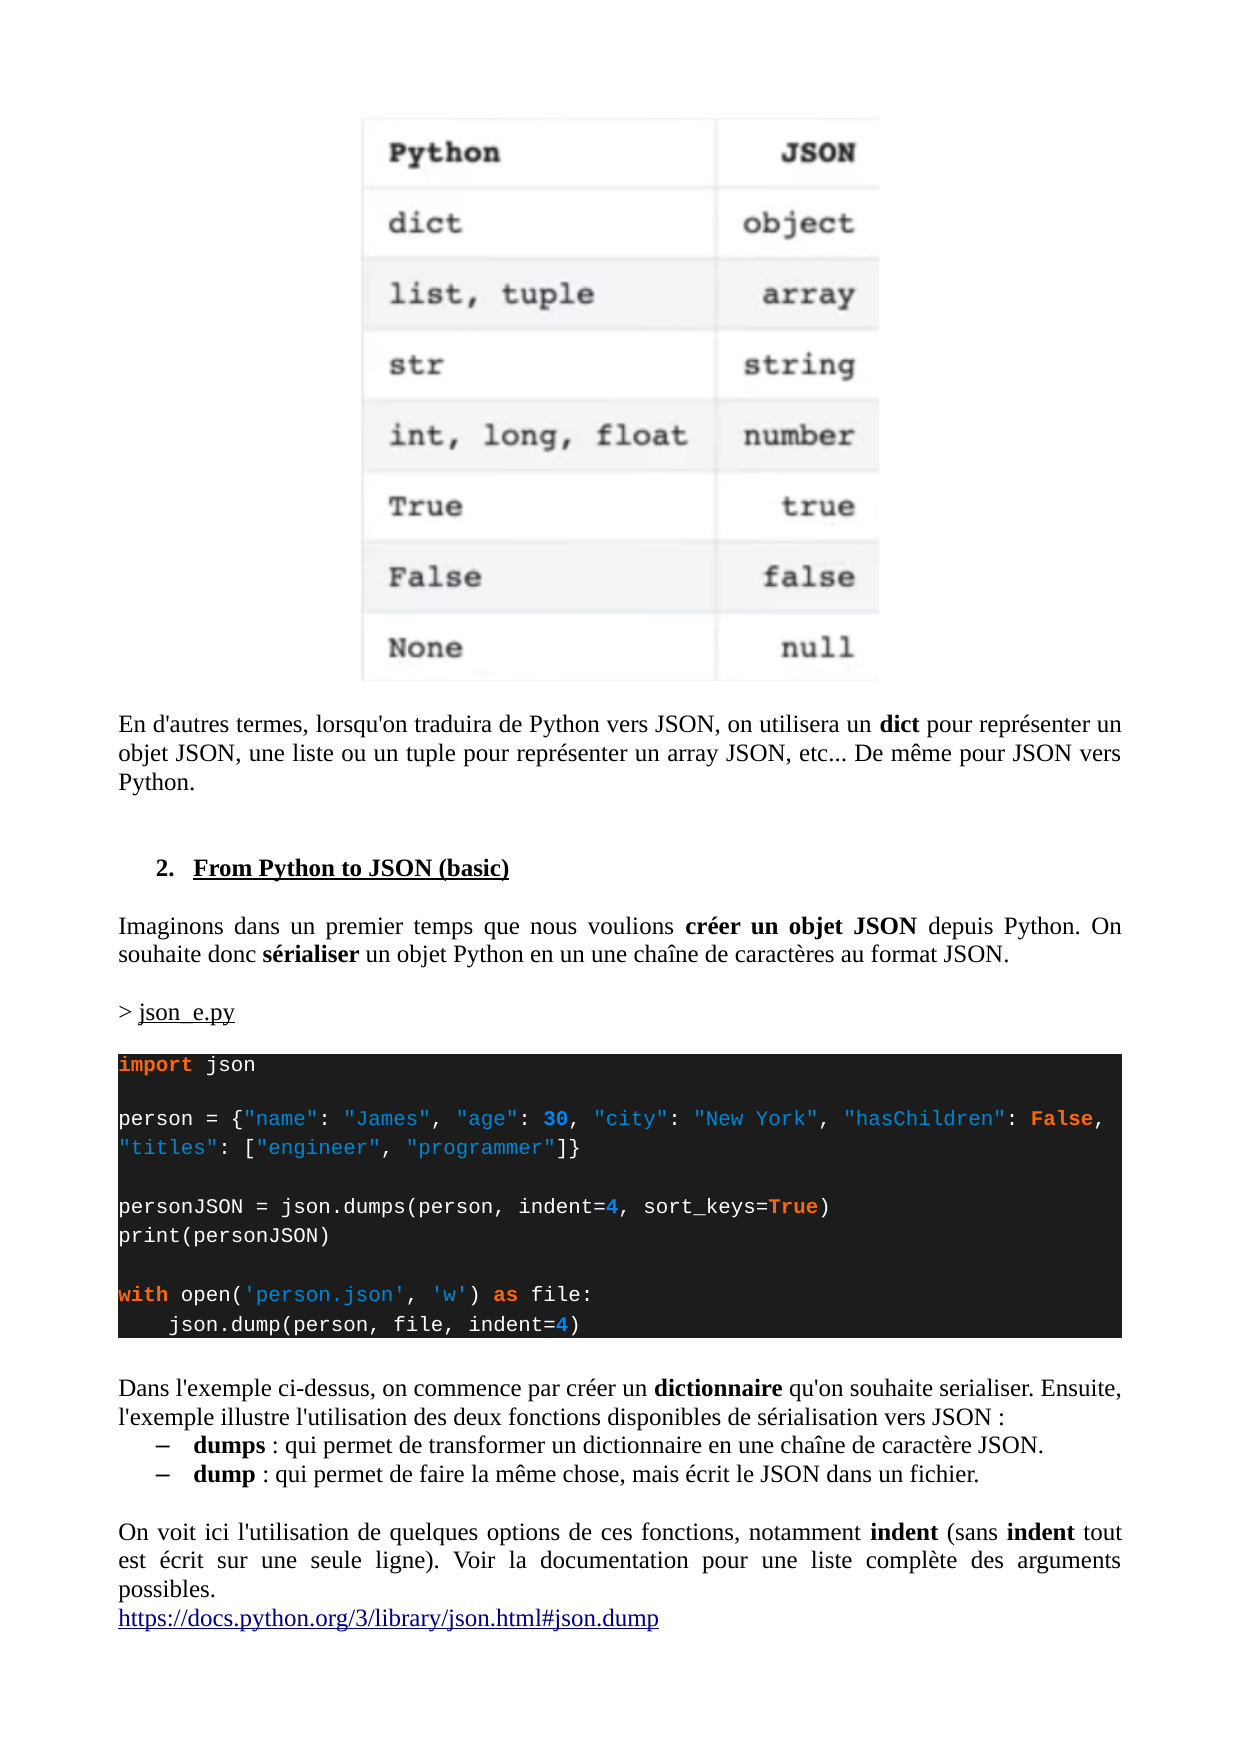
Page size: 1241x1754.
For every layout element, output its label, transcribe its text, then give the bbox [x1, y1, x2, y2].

text json.dump(person, file, indent=4) [118, 1314, 1122, 1338]
text En d'autres termes, lorsqu'on traduira de Python vers JSON, on utilisera un dict pour représenter un objet JSON, une liste ou un tuple pour représenter un array JSON, etc... De même pour JSON vers Python. [118, 709, 1122, 796]
text person = {"name": "James", "age": 30, "city": "New York", "hasChildren": False, "titles": ["engineer", "programmer"]} [118, 1108, 1122, 1161]
text Dans l'exemple ci-dessus, on commence par créer un dictionnaire qu'on souhaite serialiser. Ensuite, l'exemple illustre l'utilisation des deux fonctions disponibles de sérialisation vers JSON : [118, 1373, 1122, 1430]
list dumps : qui permet de transformer un dictionnaire en une chaîne de caractère JSON. [156, 1430, 1122, 1459]
text Imaginons dans un premier temps que nous voulions créer un objet JSON depuis Python. On souhaite donc sérialiser un objet Python en un une chaîne de caractères au format JSON. [118, 911, 1122, 968]
text personJSON = json.dumps(person, indent=4, sort_keys=True) [118, 1196, 1122, 1220]
list From Python to JSON (basic) [156, 853, 1122, 882]
text On voit ici l'utilisation de quelques options de ces fonctions, notamment indent (sans indent tout est écrit sur une seule ligne). Voir la documentation pour une liste complète des arguments possibles. [118, 1517, 1122, 1603]
text with open('person.json', 'w') as file: [118, 1284, 1122, 1308]
text print(personJSON) [118, 1226, 1122, 1249]
text import json [118, 1054, 1122, 1078]
list dump : qui permet de faire la même chose, mais écrit le JSON dans un fichier. [156, 1459, 1122, 1488]
text https://docs.python.org/3/library/json.html#json.dump [118, 1603, 1122, 1632]
text > json_e.py [118, 997, 1122, 1026]
